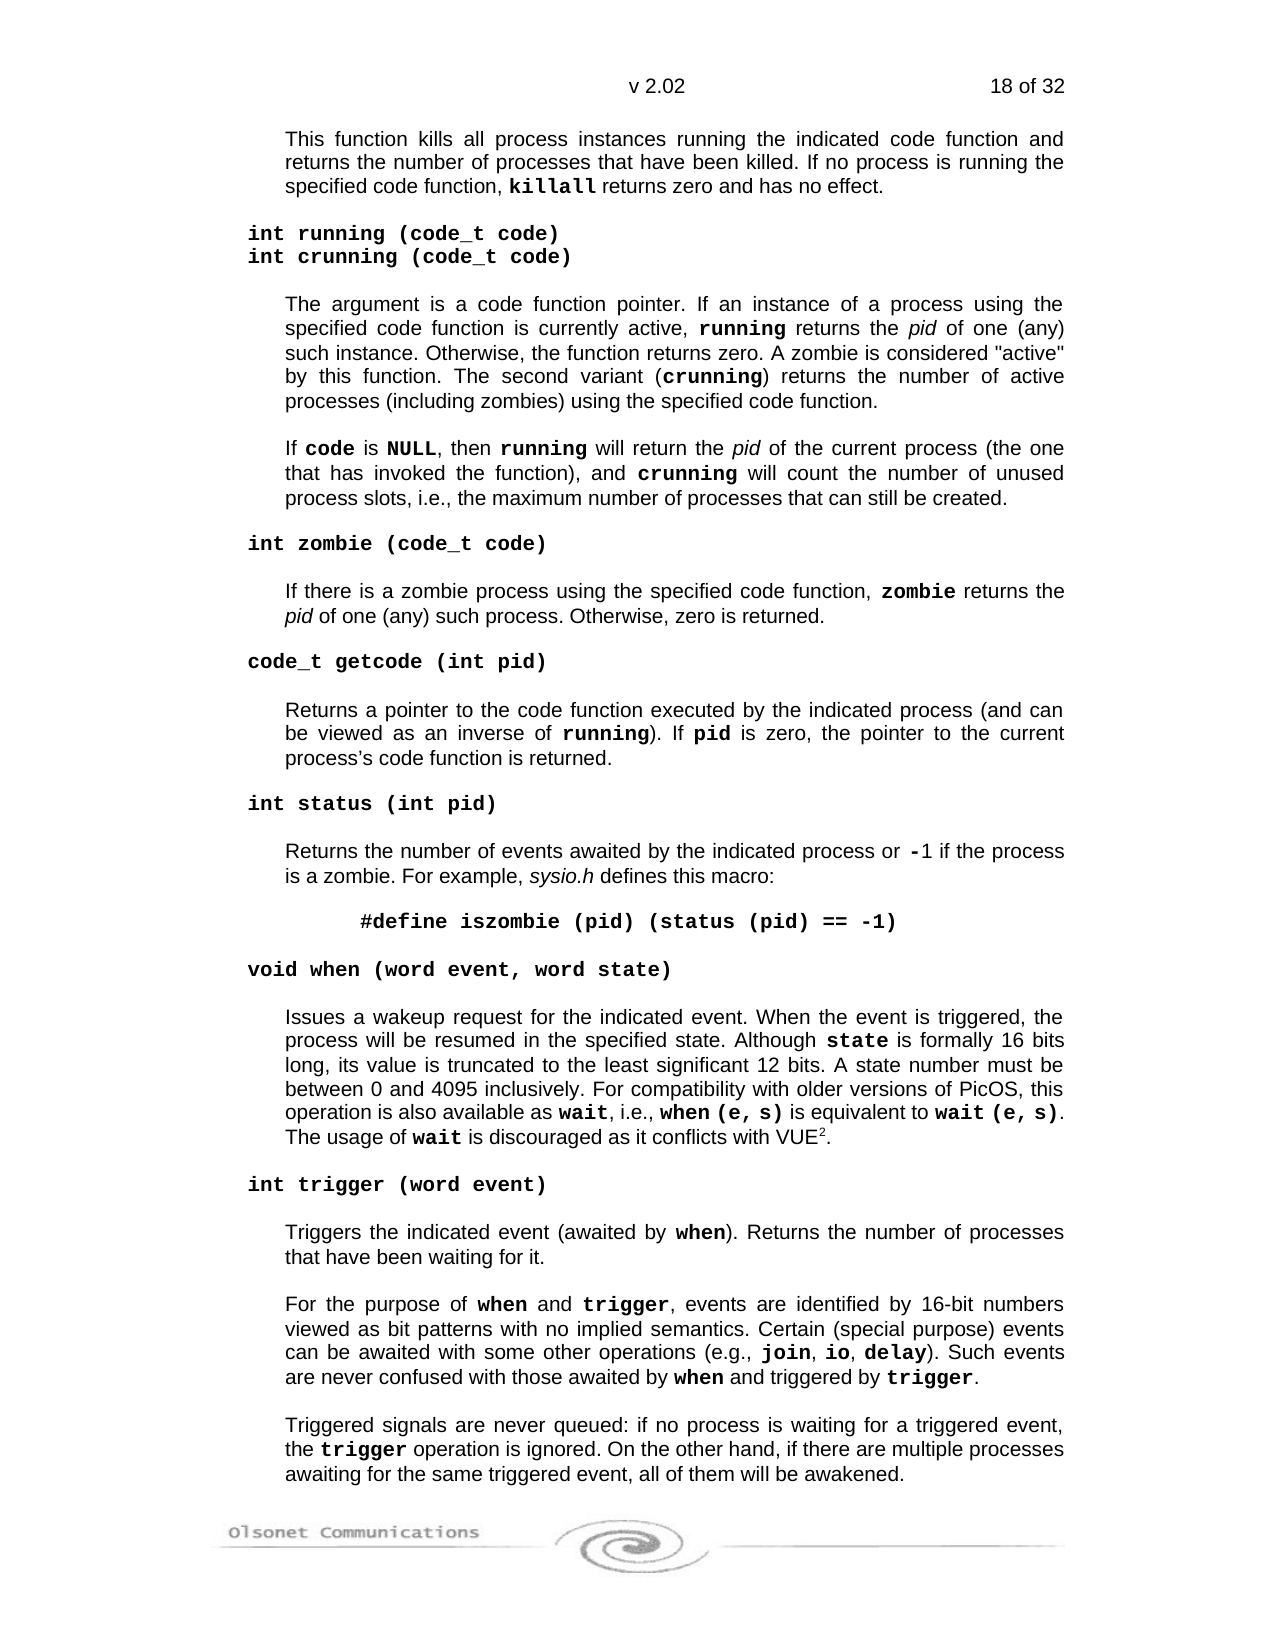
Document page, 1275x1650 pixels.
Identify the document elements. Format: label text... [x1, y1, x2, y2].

text Returns the number of events awaited by the indicated process or -1 if the process is a zombie. For example, sysio.h defines this macro: [285, 840, 1065, 888]
text For the purpose of when and trigger, events are identified by 16-bit numbers viewed as bit patterns with no implied semantics. Certain (special purpose) events can be awaited with some other operations (e.g., join, io, delay). Such events are never confused with those awaited by when and triggered by trigger. [285, 1292, 1065, 1391]
text int status (int pid) [247, 793, 1065, 817]
text If code is NULL, then running will return the pid of the current process (the one that has invoked the function), and crunning will count the number of unused process slots, i.e., the maximum number of processes that can still be created. [285, 436, 1065, 509]
text int trigger (word event) [247, 1174, 1065, 1197]
text int zombie (code_t code) [247, 533, 1065, 556]
text code_t getcode (int pid) [247, 651, 1065, 675]
text void when (word event, word state) [247, 959, 1065, 982]
text Triggers the indicated event (awaited by when). Returns the number of processes that have been waiting for it. [285, 1221, 1065, 1269]
text If there is a zombie process using the specified code function, zombie returns the pid of one (any) such process. Otherwise, zero is returned. [285, 580, 1065, 628]
text This function kills all process instances running the indicated code function and returns the number of processes that have been killed. If no process is running the specified code function, killall returns zero and has no effect. [285, 128, 1065, 199]
text #define iszombie (pid) (status (pid) == -1) [285, 911, 1065, 935]
text Returns a pointer to the code function executed by the indicated process (and can be viewed as an inverse of running). If pid is zero, the pointer to the current process’s code function is returned. [285, 698, 1065, 770]
text Issues a wakeup request for the indicated event. When the event is triggered, the process will be resumed in the specified state. Although state is formally 16 bits long, its value is truncated to the least significant 12 bits. A state number must be between 0 and 4095 inclusively. For compatibility with older versions of PicOS, this operation is also available as wait, i.e., when (e, s) is equivalent to wait (e, s). The usage of wait is discouraged as it conflicts with VUE2. [285, 1006, 1065, 1151]
text The argument is a code function pointer. If an instance of a process using the specified code function is currently active, running returns the pid of one (any) such instance. Otherwise, the function returns zero. A zombie is considered "active" by this function. The second variant (crunning) returns the number of active processes (including zombies) using the specified code function. [285, 293, 1065, 413]
text int running (code_t code) [247, 222, 1065, 246]
text Triggered signals are never queued: if no process is waiting for a triggered event, the trigger operation is ignored. On the other hand, if there are multiple processes awaiting for the same triggered event, all of them will be awakened. [285, 1414, 1065, 1486]
text int crunning (code_t code) [247, 246, 1065, 270]
picture [210, 1504, 1065, 1596]
